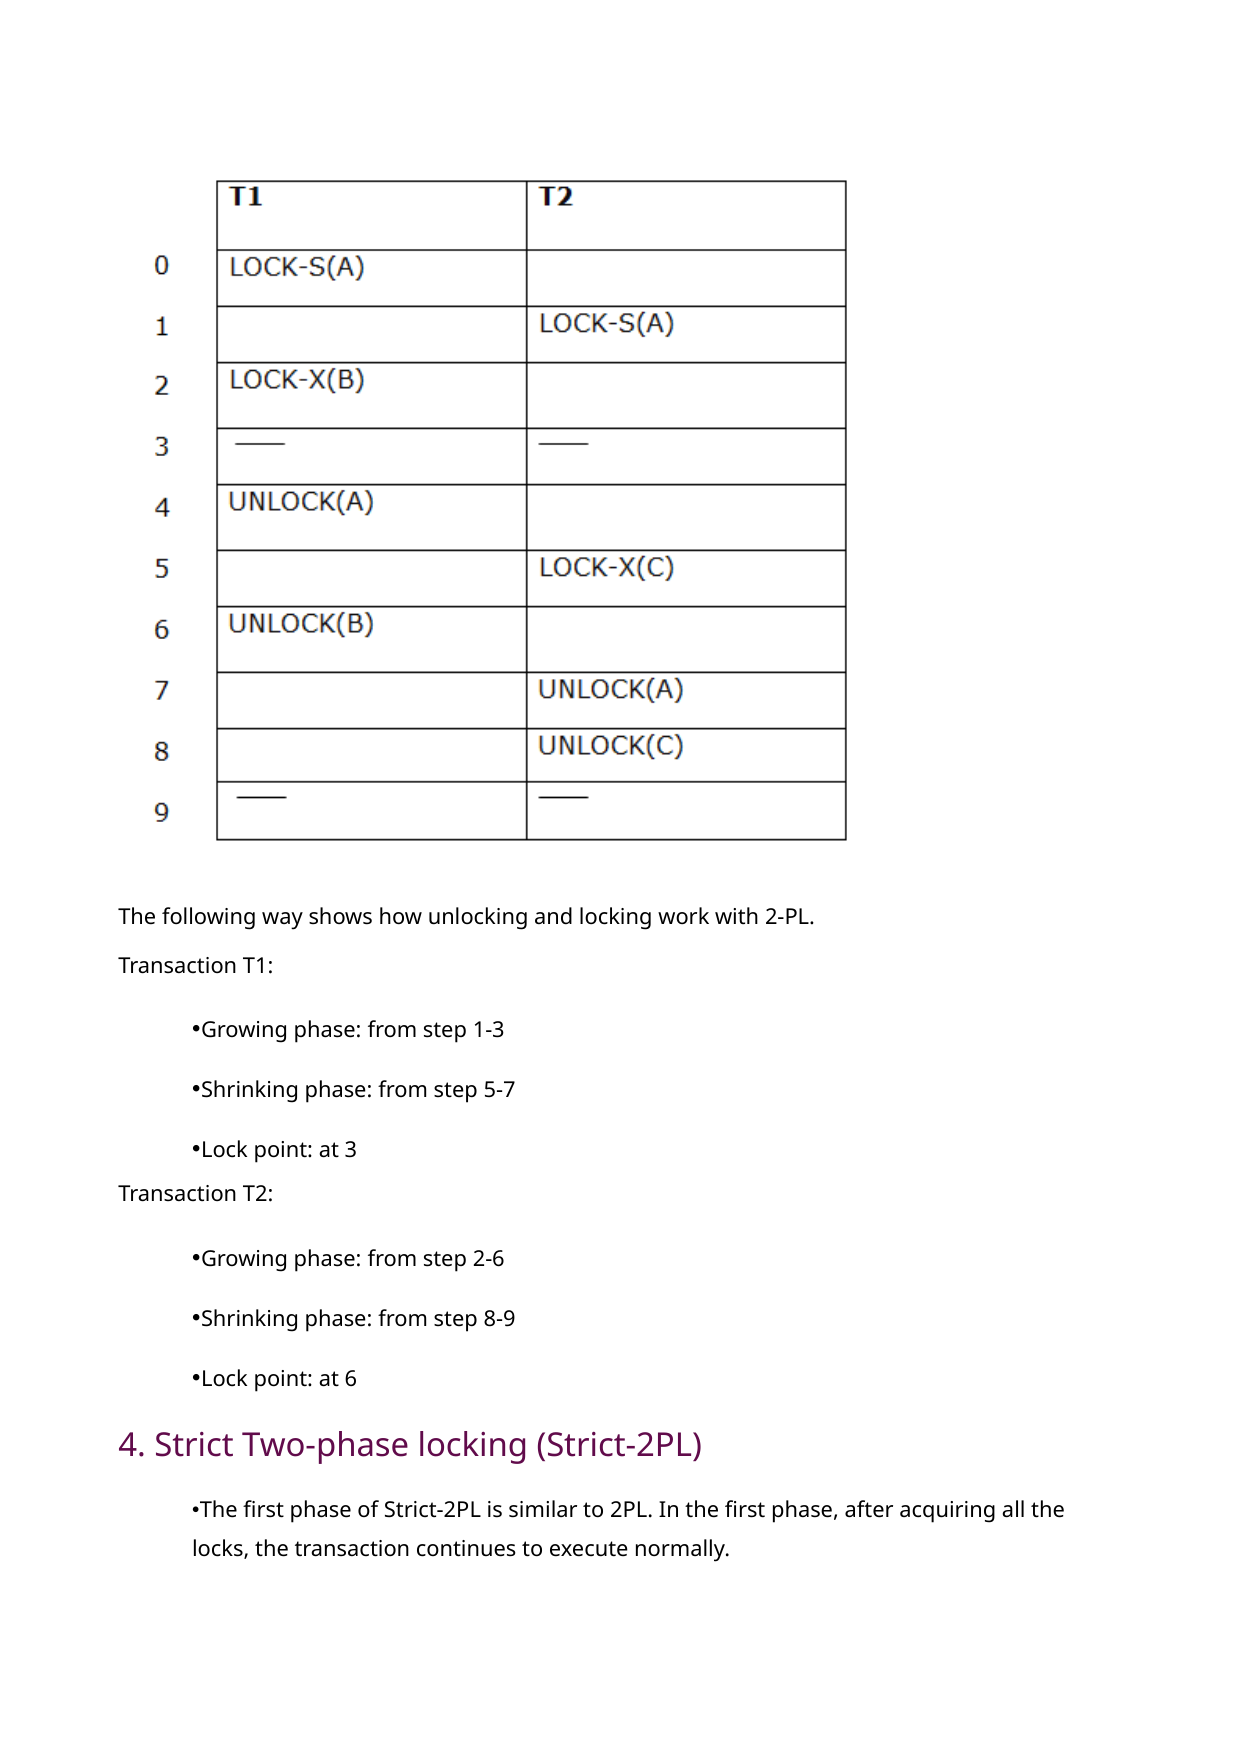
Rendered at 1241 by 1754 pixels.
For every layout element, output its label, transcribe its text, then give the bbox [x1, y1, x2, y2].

list Growing phase: from step 2-6 [118, 1233, 1122, 1272]
list Growing phase: from step 1-3 [118, 1005, 1122, 1044]
picture [118, 151, 897, 883]
list The first phase of Strict-2PL is similar to 2PL. In the first phase, after acquiring all the locks, the transaction continues to execute normally. [118, 1485, 1122, 1563]
text Transaction T1: [118, 950, 1122, 980]
list Shrinking phase: from step 5-7 [118, 1065, 1122, 1104]
text Transaction T2: [118, 1178, 1122, 1208]
text The following way shows how unlocking and locking work with 2-PL. [118, 901, 1122, 931]
list Lock point: at 6 [118, 1353, 1122, 1392]
list Lock point: at 3 [118, 1125, 1122, 1164]
list Shrinking phase: from step 8-9 [118, 1293, 1122, 1332]
subtitle 4. Strict Two-phase locking (Strict-2PL) [118, 1421, 1122, 1466]
